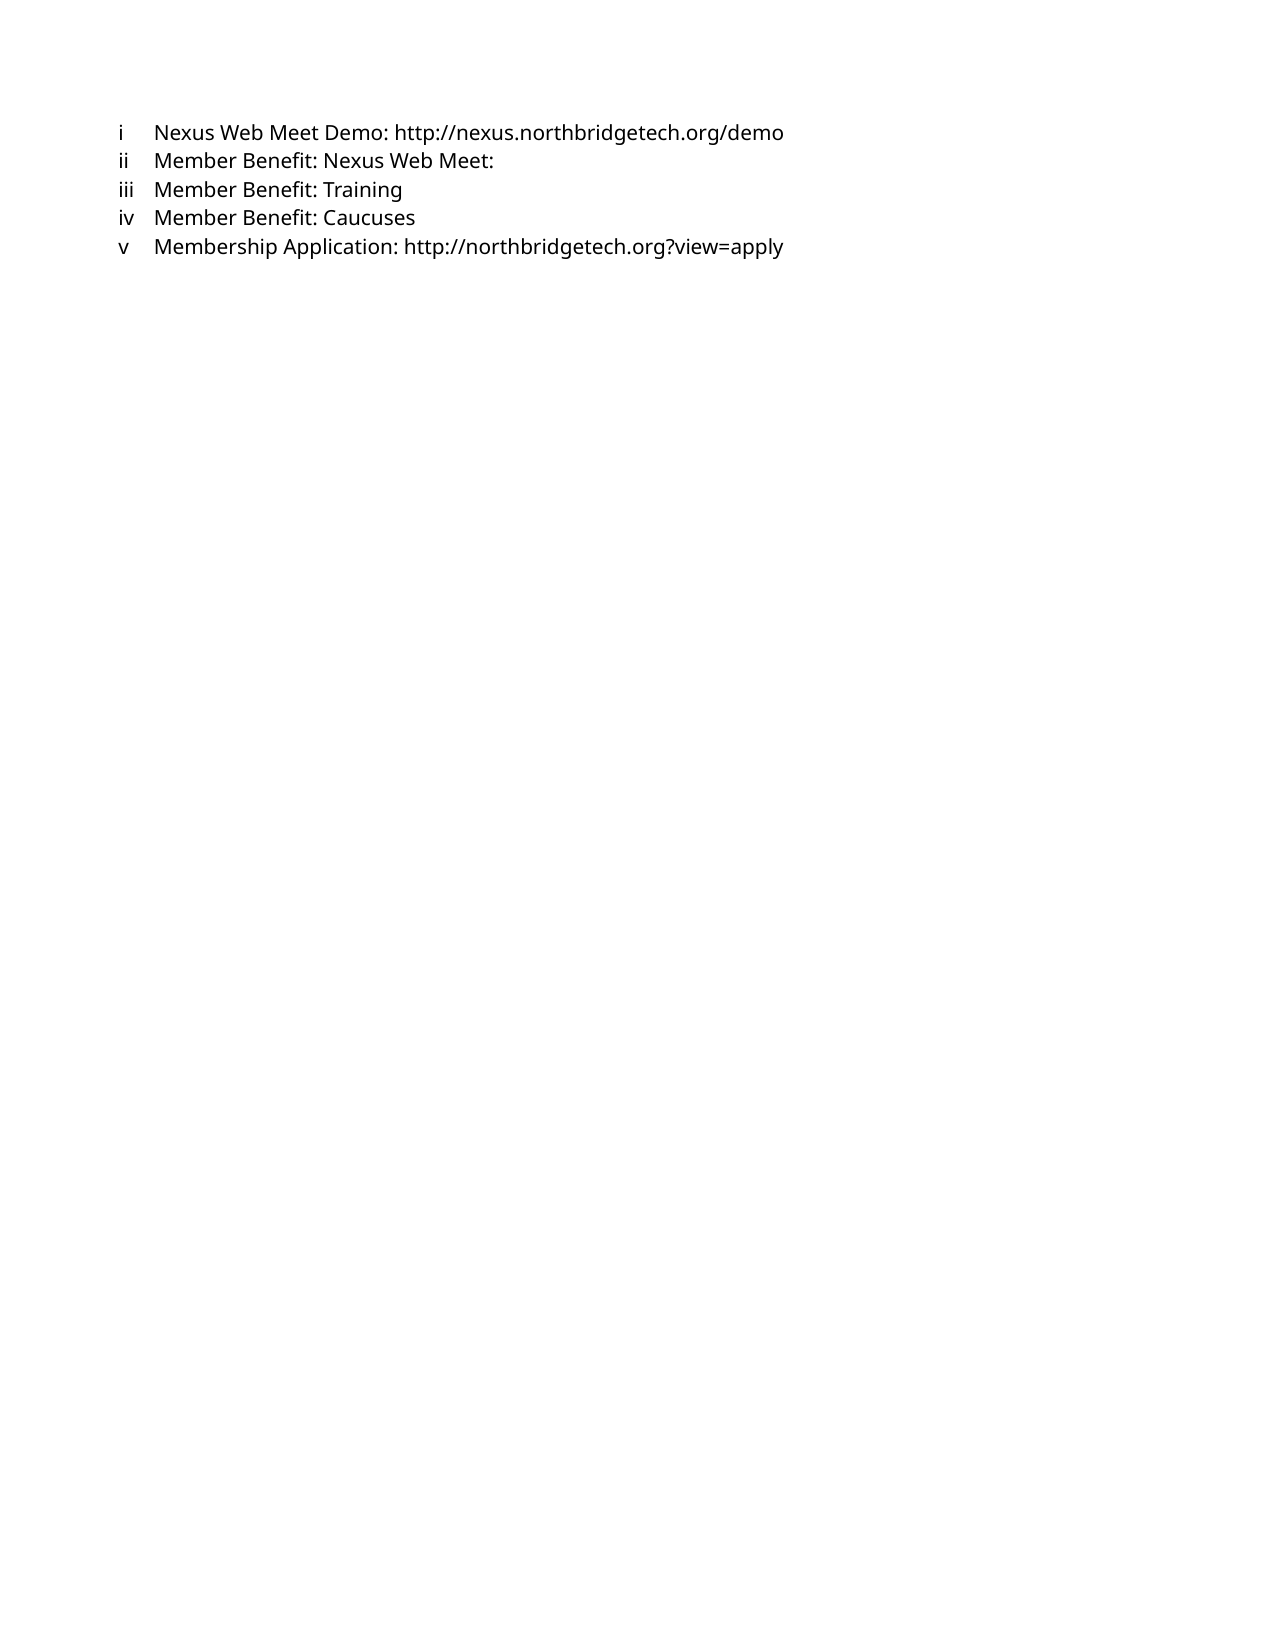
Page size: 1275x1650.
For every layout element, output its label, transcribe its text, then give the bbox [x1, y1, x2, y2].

list Member Benefit: Training [118, 175, 1157, 203]
text Membership Application: http://northbridgetech.org?view=apply [118, 232, 1157, 260]
list Member Benefit: Nexus Web Meet: [118, 147, 1157, 175]
list Member Benefit: Caucuses [118, 203, 1157, 232]
list Nexus Web Meet Demo: http://nexus.northbridgetech.org/demo [118, 118, 1157, 147]
